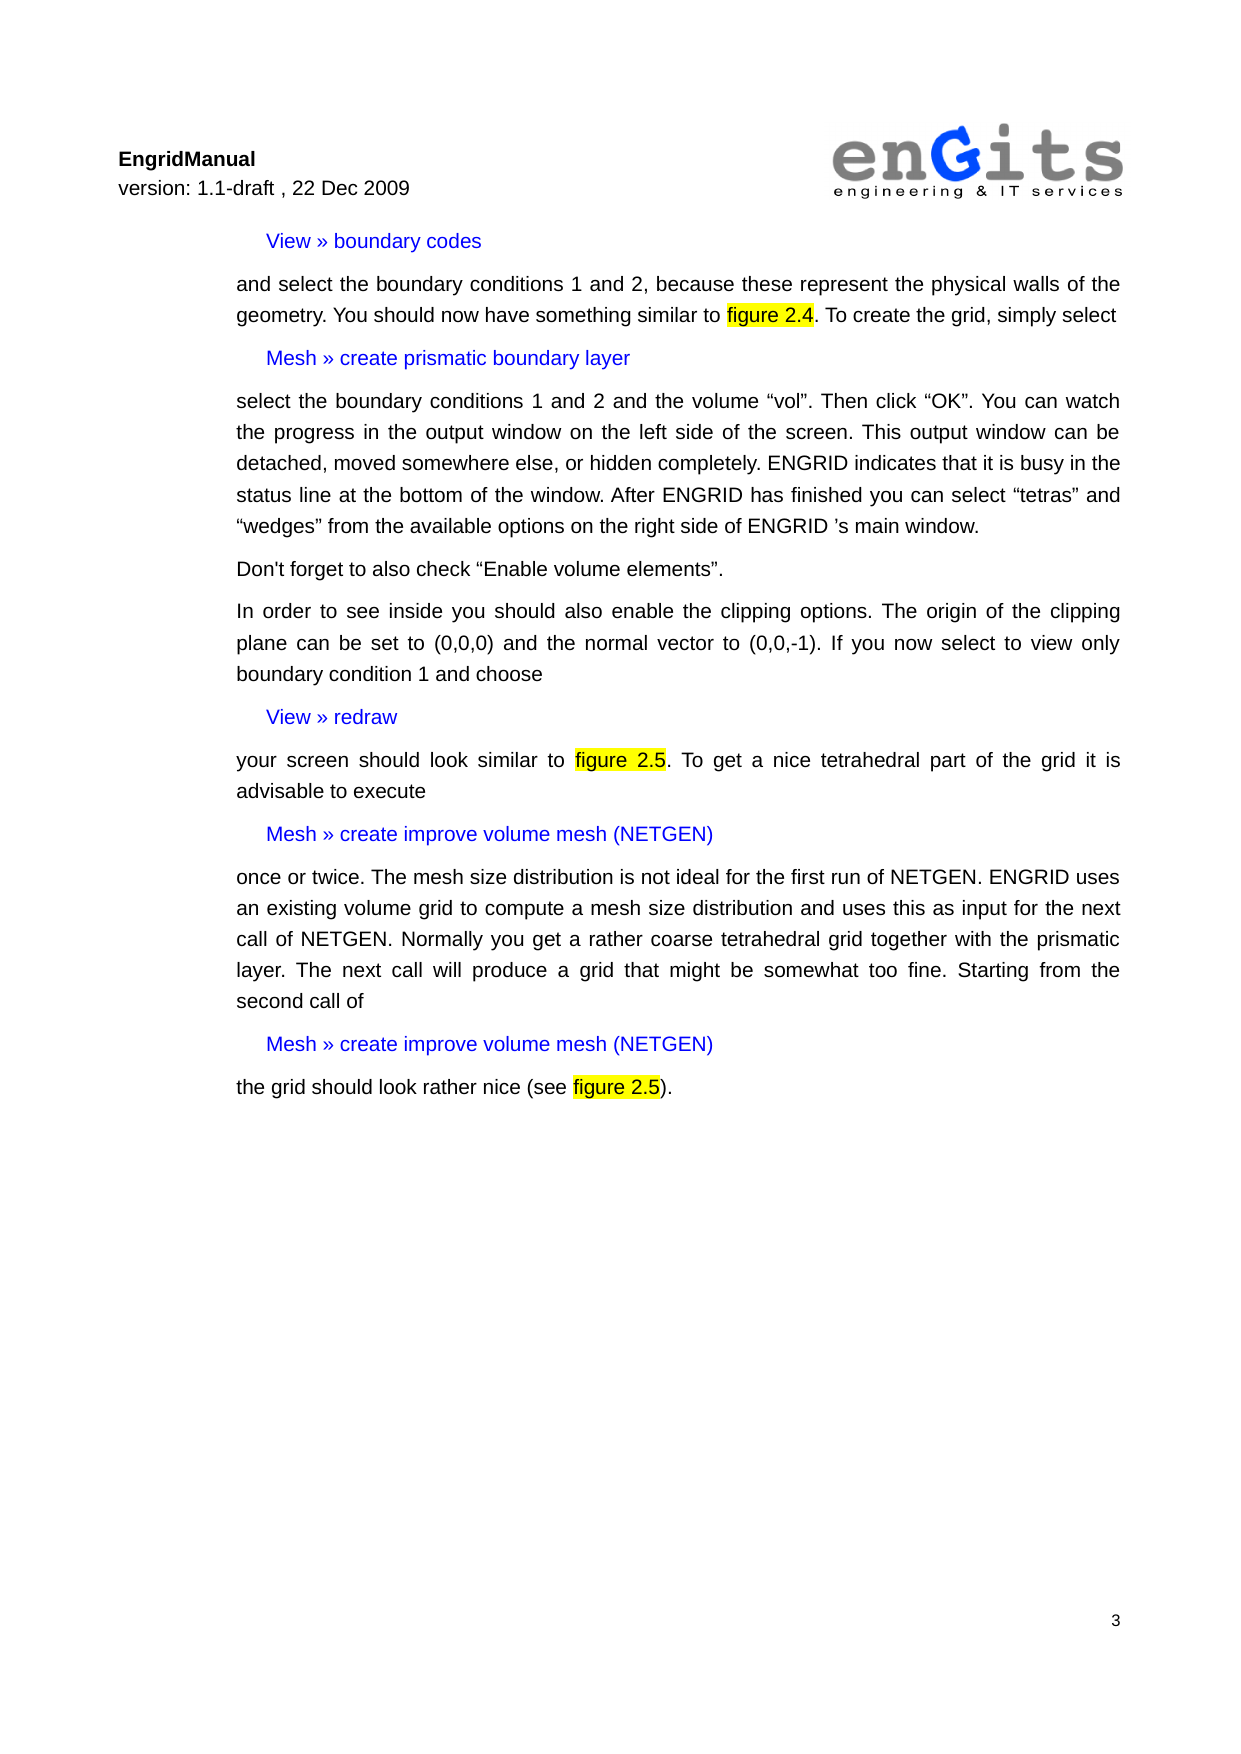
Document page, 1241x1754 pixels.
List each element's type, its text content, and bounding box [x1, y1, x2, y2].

text Mesh » create improve volume mesh (NETGEN) [266, 822, 1122, 846]
text your screen should look similar to ﬁgure 2.5. To get a nice tetrahedral part of the grid it is advisable to execute [236, 747, 1122, 803]
text the grid should look rather nice (see ﬁgure 2.5). [236, 1075, 1122, 1099]
picture [823, 122, 1131, 200]
text Don't forget to also check “Enable volume elements”. [236, 556, 1122, 580]
text View » redraw [266, 704, 1122, 728]
text In order to see inside you should also enable the clipping options. The origin of the clipping plane can be set to (0,0,0) and the normal vector to (0,0,-1). If you now select to view only boundary condition 1 and choose [236, 599, 1122, 686]
text View » boundary codes [266, 229, 1122, 253]
text Mesh » create improve volume mesh (NETGEN) [266, 1032, 1122, 1056]
text Mesh » create prismatic boundary layer [266, 346, 1122, 370]
text once or twice. The mesh size distribution is not ideal for the ﬁrst run of NETGEN. ENGRID uses an existing volume grid to compute a mesh size distribution and uses this as input for the next call of NETGEN. Normally you get a rather coarse tetrahedral grid together with the prismatic layer. The next call will produce a grid that might be somewhat too fine. Starting from the second call of [236, 864, 1122, 1013]
text select the boundary conditions 1 and 2 and the volume “vol”. Then click “OK”. You can watch the progress in the output window on the left side of the screen. This output window can be detached, moved somewhere else, or hidden completely. ENGRID indicates that it is busy in the status line at the bottom of the window. After ENGRID has finished you can select “tetras” and “wedges” from the available options on the right side of ENGRID ’s main window. [236, 389, 1122, 537]
text and select the boundary conditions 1 and 2, because these represent the physical walls of the geometry. You should now have something similar to ﬁgure 2.4. To create the grid, simply select [236, 272, 1122, 327]
